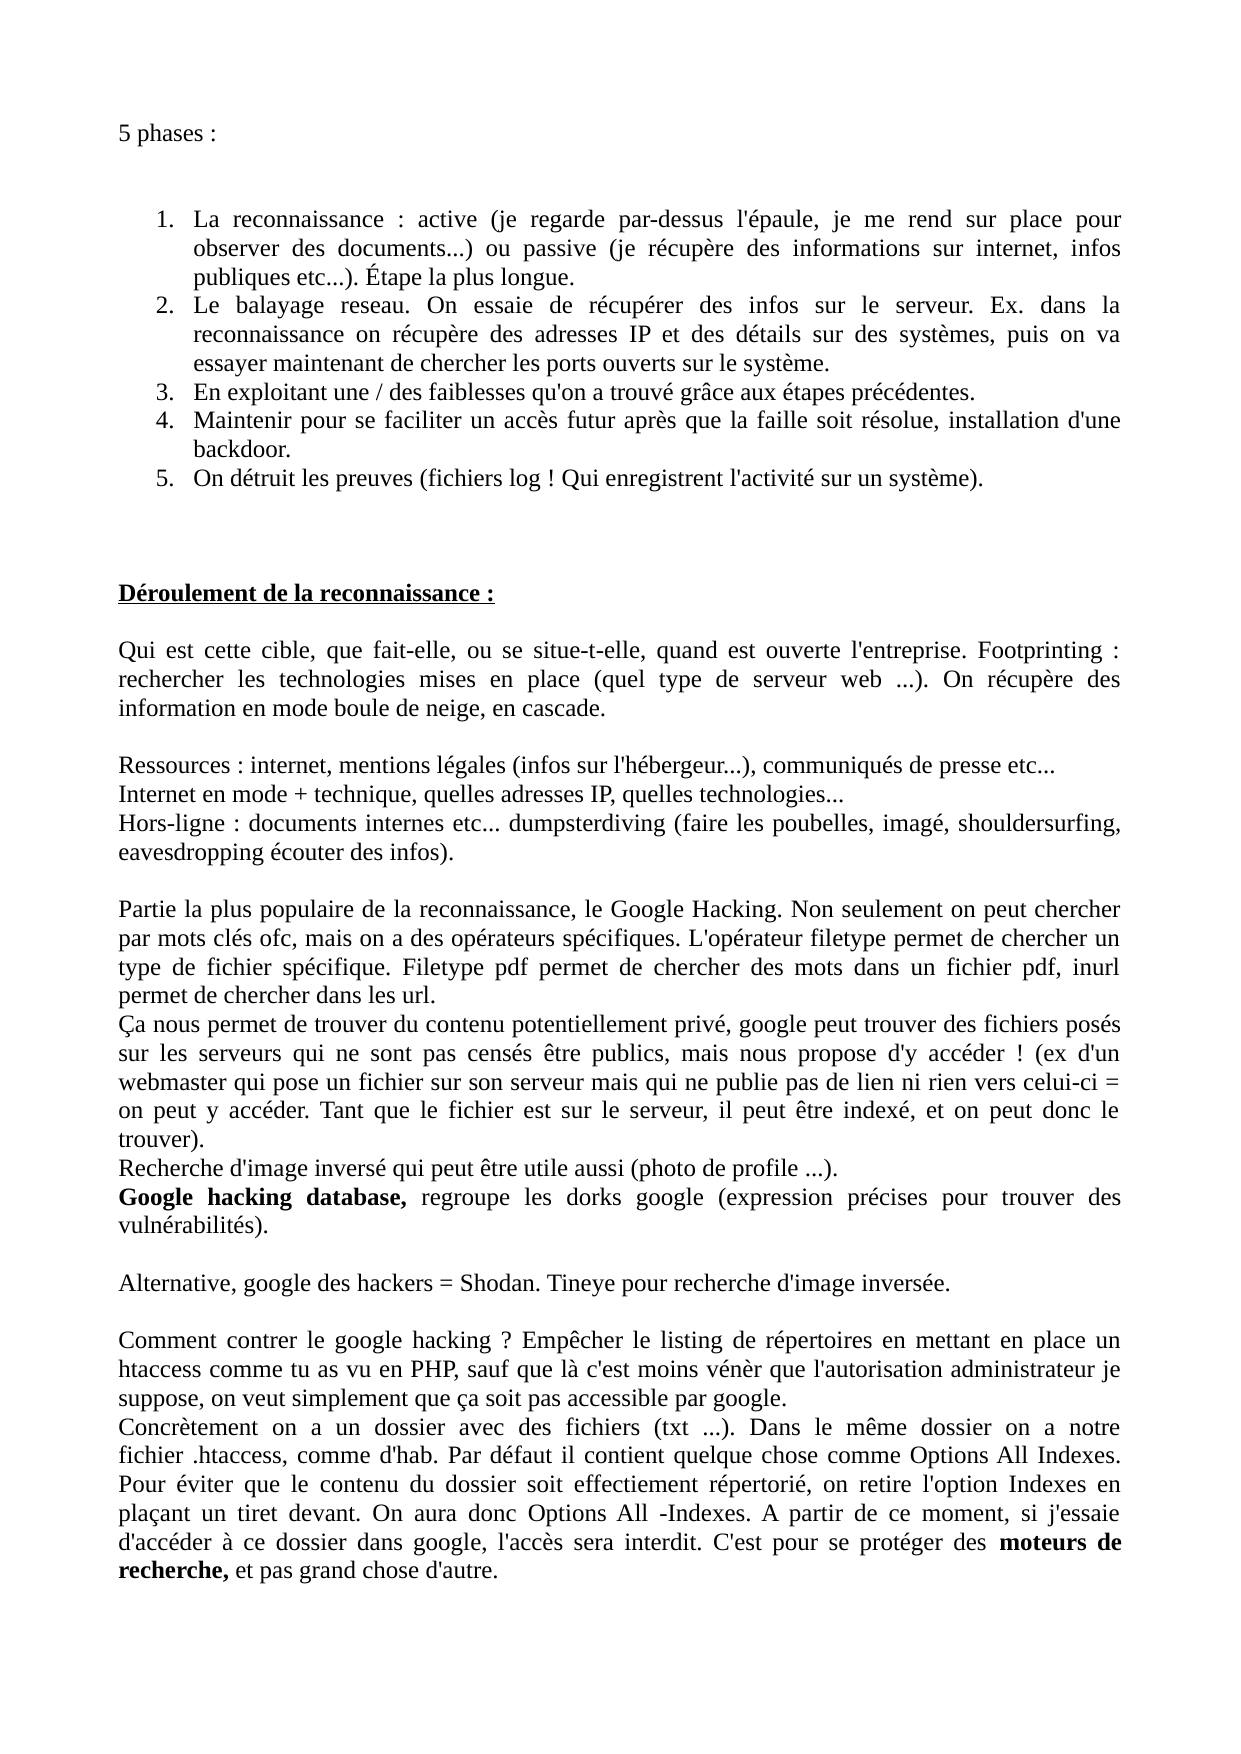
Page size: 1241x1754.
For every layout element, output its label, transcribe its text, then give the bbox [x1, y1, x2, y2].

text Alternative, google des hackers = Shodan. Tineye pour recherche d'image inversée. [118, 1268, 1122, 1297]
text Concrètement on a un dossier avec des fichiers (txt ...). Dans le même dossier on a notre fichier .htaccess, comme d'hab. Par défaut il contient quelque chose comme Options All Indexes. Pour éviter que le contenu du dossier soit effectiement répertorié, on retire l'option Indexes en plaçant un tiret devant. On aura donc Options All -Indexes. A partir de ce moment, si j'essaie d'accéder à ce dossier dans google, l'accès sera interdit. C'est pour se protéger des moteurs de recherche, et pas grand chose d'autre. [118, 1412, 1122, 1584]
text Qui est cette cible, que fait-elle, ou se situe-t-elle, quand est ouverte l'entreprise. Footprinting : rechercher les technologies mises en place (quel type de serveur web ...). On récupère des information en mode boule de neige, en cascade. [118, 636, 1122, 722]
text Internet en mode + technique, quelles adresses IP, quelles technologies... [118, 779, 1122, 808]
text Ressources : internet, mentions légales (infos sur l'hébergeur...), communiqués de presse etc... [118, 751, 1122, 779]
list Maintenir pour se faciliter un accès futur après que la faille soit résolue, installation d'une backdoor. [156, 406, 1122, 463]
list Le balayage reseau. On essaie de récupérer des infos sur le serveur. Ex. dans la reconnaissance on récupère des adresses IP et des détails sur des systèmes, puis on va essayer maintenant de chercher les ports ouverts sur le système. [156, 291, 1122, 377]
text Partie la plus populaire de la reconnaissance, le Google Hacking. Non seulement on peut chercher par mots clés ofc, mais on a des opérateurs spécifiques. L'opérateur filetype permet de chercher un type de fichier spécifique. Filetype pdf permet de chercher des mots dans un fichier pdf, inurl permet de chercher dans les url. [118, 894, 1122, 1009]
text 5 phases : [118, 118, 1122, 147]
text Hors-ligne : documents internes etc... dumpsterdiving (faire les poubelles, imagé, shouldersurfing, eavesdropping écouter des infos). [118, 808, 1122, 866]
text Recherche d'image inversé qui peut être utile aussi (photo de profile ...). [118, 1153, 1122, 1182]
text Déroulement de la reconnaissance : [118, 578, 1122, 607]
text Ça nous permet de trouver du contenu potentiellement privé, google peut trouver des fichiers posés sur les serveurs qui ne sont pas censés être publics, mais nous propose d'y accéder ! (ex d'un webmaster qui pose un fichier sur son serveur mais qui ne publie pas de lien ni rien vers celui-ci = on peut y accéder. Tant que le fichier est sur le serveur, il peut être indexé, et on peut donc le trouver). [118, 1009, 1122, 1153]
list En exploitant une / des faiblesses qu'on a trouvé grâce aux étapes précédentes. [156, 377, 1122, 406]
text Comment contrer le google hacking ? Empêcher le listing de répertoires en mettant en place un htaccess comme tu as vu en PHP, sauf que là c'est moins vénèr que l'autorisation administrateur je suppose, on veut simplement que ça soit pas accessible par google. [118, 1326, 1122, 1412]
list La reconnaissance : active (je regarde par-dessus l'épaule, je me rend sur place pour observer des documents...) ou passive (je récupère des informations sur internet, infos publiques etc...). Étape la plus longue. [156, 204, 1122, 291]
text Google hacking database, regroupe les dorks google (expression précises pour trouver des vulnérabilités). [118, 1182, 1122, 1239]
list On détruit les preuves (fichiers log ! Qui enregistrent l'activité sur un système). [156, 463, 1122, 492]
